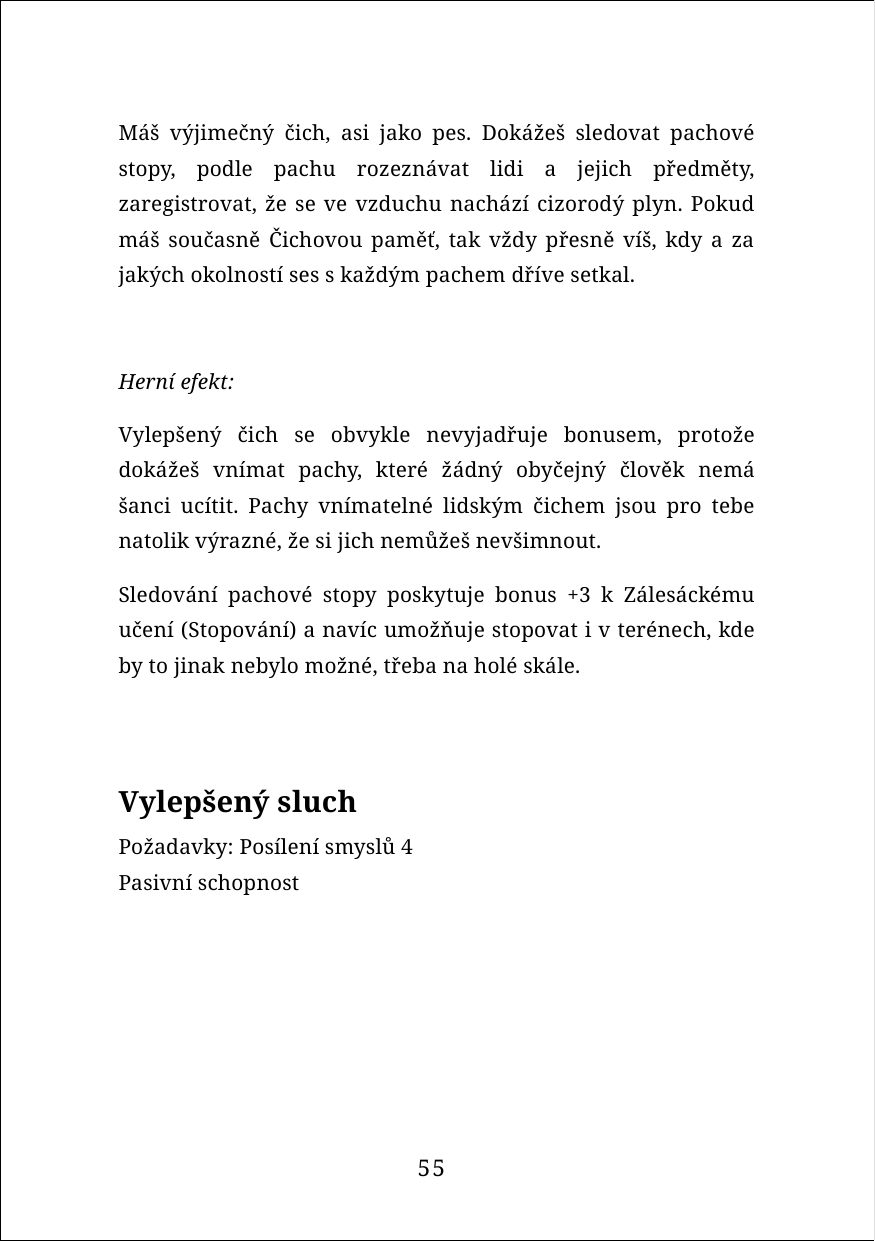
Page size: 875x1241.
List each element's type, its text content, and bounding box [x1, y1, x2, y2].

text Požadavky: Posílení smyslů 4 Pasivní schopnost [118, 832, 756, 932]
subtitle Vylepšený sluch [118, 781, 756, 821]
text Sledování pachové stopy poskytuje bonus +3 k Zálesáckému učení (Stopování) a navíc umožňuje stopovat i v terénech, kde by to jinak nebylo možné, třeba na holé skále. [118, 580, 756, 679]
text Herní efekt: [118, 367, 756, 395]
text Vylepšený čich se obvykle nevyjadřuje bonusem, protože dokážeš vnímat pachy, které žádný obyčejný člověk nemá šanci ucítit. Pachy vnímatelné lidským čichem jsou pro tebe natolik výrazné, že si jich nemůžeš nevšimnout. [118, 420, 756, 555]
text Máš výjimečný čich, asi jako pes. Dokážeš sledovat pachové stopy, podle pachu rozeznávat lidi a jejich předměty, zaregistrovat, že se ve vzduchu nachází cizorodý plyn. Pokud máš současně Čichovou paměť, tak vždy přesně víš, kdy a za jakých okolností ses s každým pachem dříve setkal. [118, 118, 756, 289]
